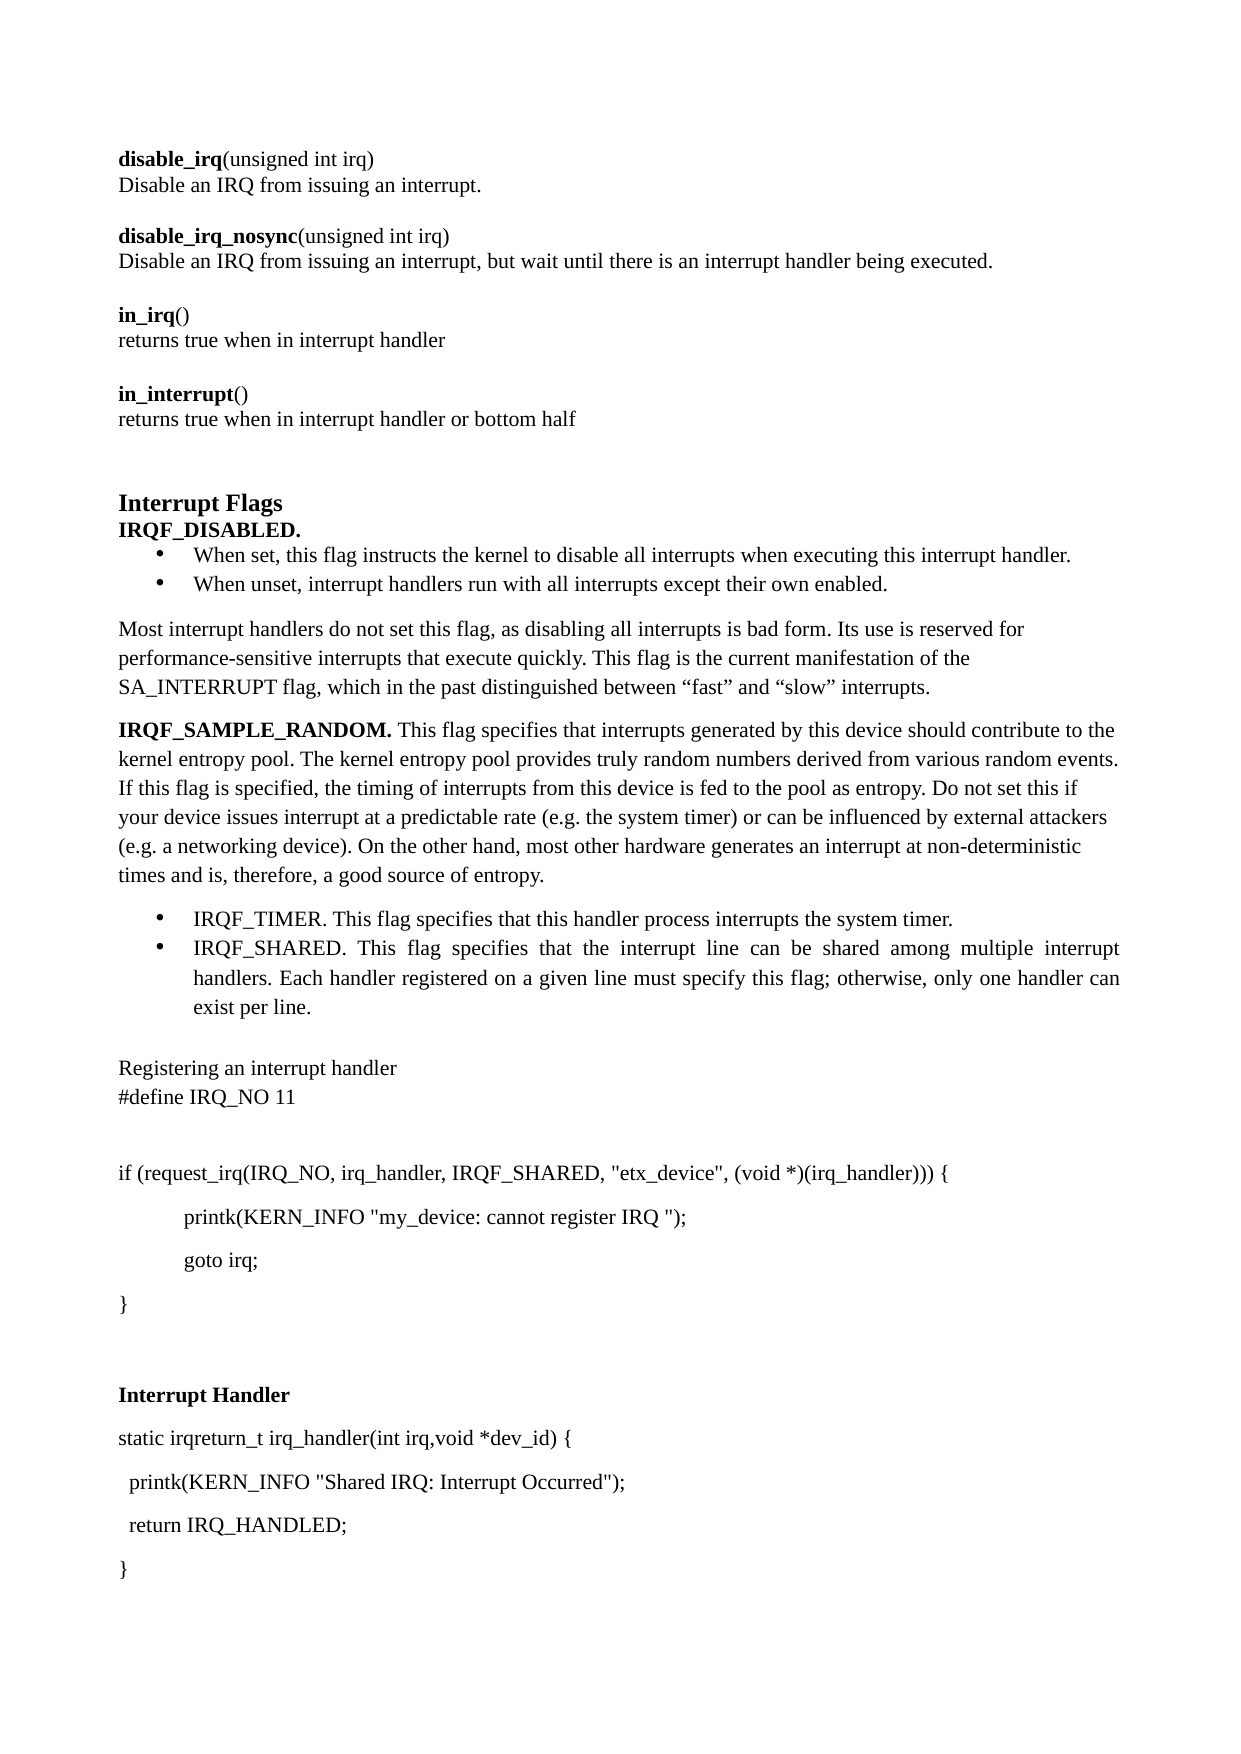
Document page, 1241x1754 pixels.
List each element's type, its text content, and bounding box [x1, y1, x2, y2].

list When unset, interrupt handlers run with all interrupts except their own enabled. [156, 571, 1122, 597]
text returns true when in interrupt handler or bottom half [118, 406, 1122, 431]
list When set, this flag instructs the kernel to disable all interrupts when executing this interrupt handler. [156, 542, 1122, 568]
list IRQF_TIMER. This flag specifies that this handler process interrupts the system timer. [156, 906, 1122, 931]
text Disable an IRQ from issuing an interrupt. [118, 172, 1122, 197]
text return IRQ_HANDLED; [118, 1512, 1122, 1538]
text Interrupt Handler [118, 1382, 1122, 1407]
text Disable an IRQ from issuing an interrupt, but wait until there is an interrupt handler being executed. [118, 248, 1122, 274]
text Most interrupt handlers do not set this flag, as disabling all interrupts is bad form. Its use is reserved for performance-sensitive interrupts that execute quickly. This flag is the current manifestation of the SA_INTERRUPT flag, which in the past distinguished between “fast” and “slow” interrupts. [118, 616, 1122, 699]
text disable_irq(unsigned int irq) [118, 146, 1122, 172]
text if (request_irq(IRQ_NO, irq_handler, IRQF_SHARED, "etx_device", (void *)(irq_handler))) { [118, 1160, 1122, 1186]
text returns true when in interrupt handler [118, 327, 1122, 352]
text static irqreturn_t irq_handler(int irq,void *dev_id) { [118, 1425, 1122, 1451]
text in_interrupt() [118, 381, 1122, 406]
list IRQF_SHARED. This flag specifies that the interrupt line can be shared among multiple interrupt handlers. Each handler registered on a given line must specify this flag; otherwise, only one handler can exist per line. [156, 935, 1122, 1019]
text goto irq; [118, 1247, 1122, 1273]
text IRQF_DISABLED. [118, 517, 1122, 542]
text printk(KERN_INFO "my_device: cannot register IRQ "); [118, 1204, 1122, 1229]
text #define IRQ_NO 11 [118, 1084, 1122, 1109]
text disable_irq_nosync(unsigned int irq) [118, 197, 1122, 248]
text } [118, 1556, 1122, 1581]
text Interrupt Flags [118, 488, 1122, 517]
text Registering an interrupt handler [118, 1055, 1122, 1081]
text printk(KERN_INFO "Shared IRQ: Interrupt Occurred"); [118, 1469, 1122, 1494]
text IRQF_SAMPLE_RANDOM. This flag specifies that interrupts generated by this device should contribute to the kernel entropy pool. The kernel entropy pool provides truly random numbers derived from various random events. If this flag is specified, the timing of interrupts from this device is fed to the pool as entropy. Do not set this if your device issues interrupt at a predictable rate (e.g. the system timer) or can be influenced by external attackers (e.g. a networking device). On the other hand, most other hardware generates an interrupt at non-deterministic times and is, therefore, a good source of entropy. [118, 717, 1122, 887]
text } [118, 1291, 1122, 1316]
text in_irq() [118, 302, 1122, 327]
